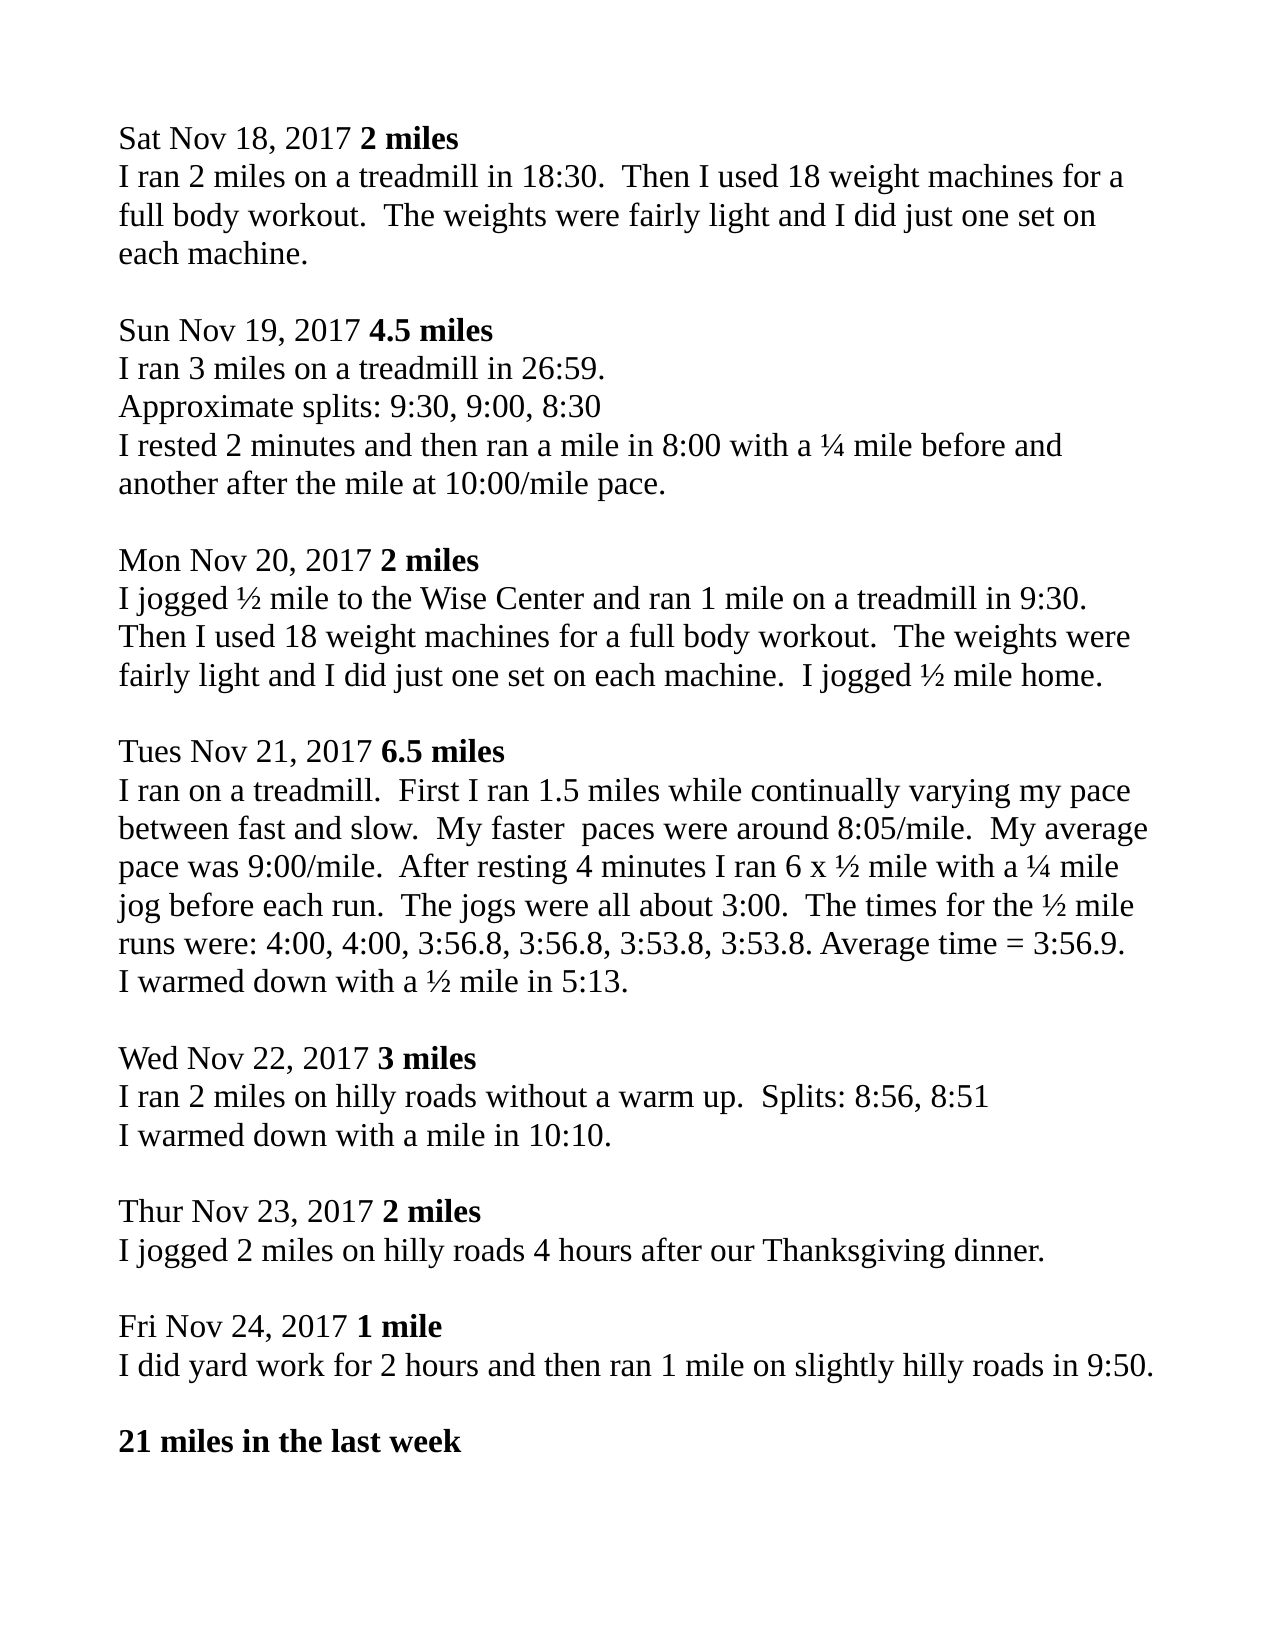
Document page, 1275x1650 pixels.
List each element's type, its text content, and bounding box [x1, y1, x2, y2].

text I jogged ½ mile to the Wise Center and ran 1 mile on a treadmill in 9:30. Then I used 18 weight machines for a full body workout. The weights were fairly light and I did just one set on each machine. I jogged ½ mile home. [118, 578, 1161, 693]
text Tues Nov 21, 2017 6.5 miles [118, 731, 1161, 770]
text I jogged 2 miles on hilly roads 4 hours after our Thanksgiving dinner. [118, 1230, 1161, 1268]
text Sun Nov 19, 2017 4.5 miles [118, 310, 1161, 348]
text I ran on a treadmill. First I ran 1.5 miles while continually varying my pace between fast and slow. My faster paces were around 8:05/mile. My average pace was 9:00/mile. After resting 4 minutes I ran 6 x ½ mile with a ¼ mile jog before each run. The jogs were all about 3:00. The times for the ½ mile runs were: 4:00, 4:00, 3:56.8, 3:56.8, 3:53.8, 3:53.8. Average time = 3:56.9. [118, 770, 1161, 961]
text I warmed down with a ½ mile in 5:13. [118, 961, 1161, 1000]
text I ran 2 miles on a treadmill in 18:30. Then I used 18 weight machines for a full body workout. The weights were fairly light and I did just one set on each machine. [118, 156, 1161, 271]
text Fri Nov 24, 2017 1 mile [118, 1306, 1161, 1345]
text I did yard work for 2 hours and then ran 1 mile on slightly hilly roads in 9:50. [118, 1345, 1161, 1383]
text I warmed down with a mile in 10:10. [118, 1115, 1161, 1153]
text Thur Nov 23, 2017 2 miles [118, 1191, 1161, 1230]
text Approximate splits: 9:30, 9:00, 8:30 [118, 386, 1161, 425]
text I ran 2 miles on hilly roads without a warm up. Splits: 8:56, 8:51 [118, 1076, 1161, 1115]
text 21 miles in the last week [118, 1421, 1161, 1460]
text I rested 2 minutes and then ran a mile in 8:00 with a ¼ mile before and another after the mile at 10:00/mile pace. [118, 425, 1161, 501]
text Wed Nov 22, 2017 3 miles [118, 1038, 1161, 1076]
text Sat Nov 18, 2017 2 miles [118, 118, 1161, 156]
text Mon Nov 20, 2017 2 miles [118, 540, 1161, 578]
text I ran 3 miles on a treadmill in 26:59. [118, 348, 1161, 386]
